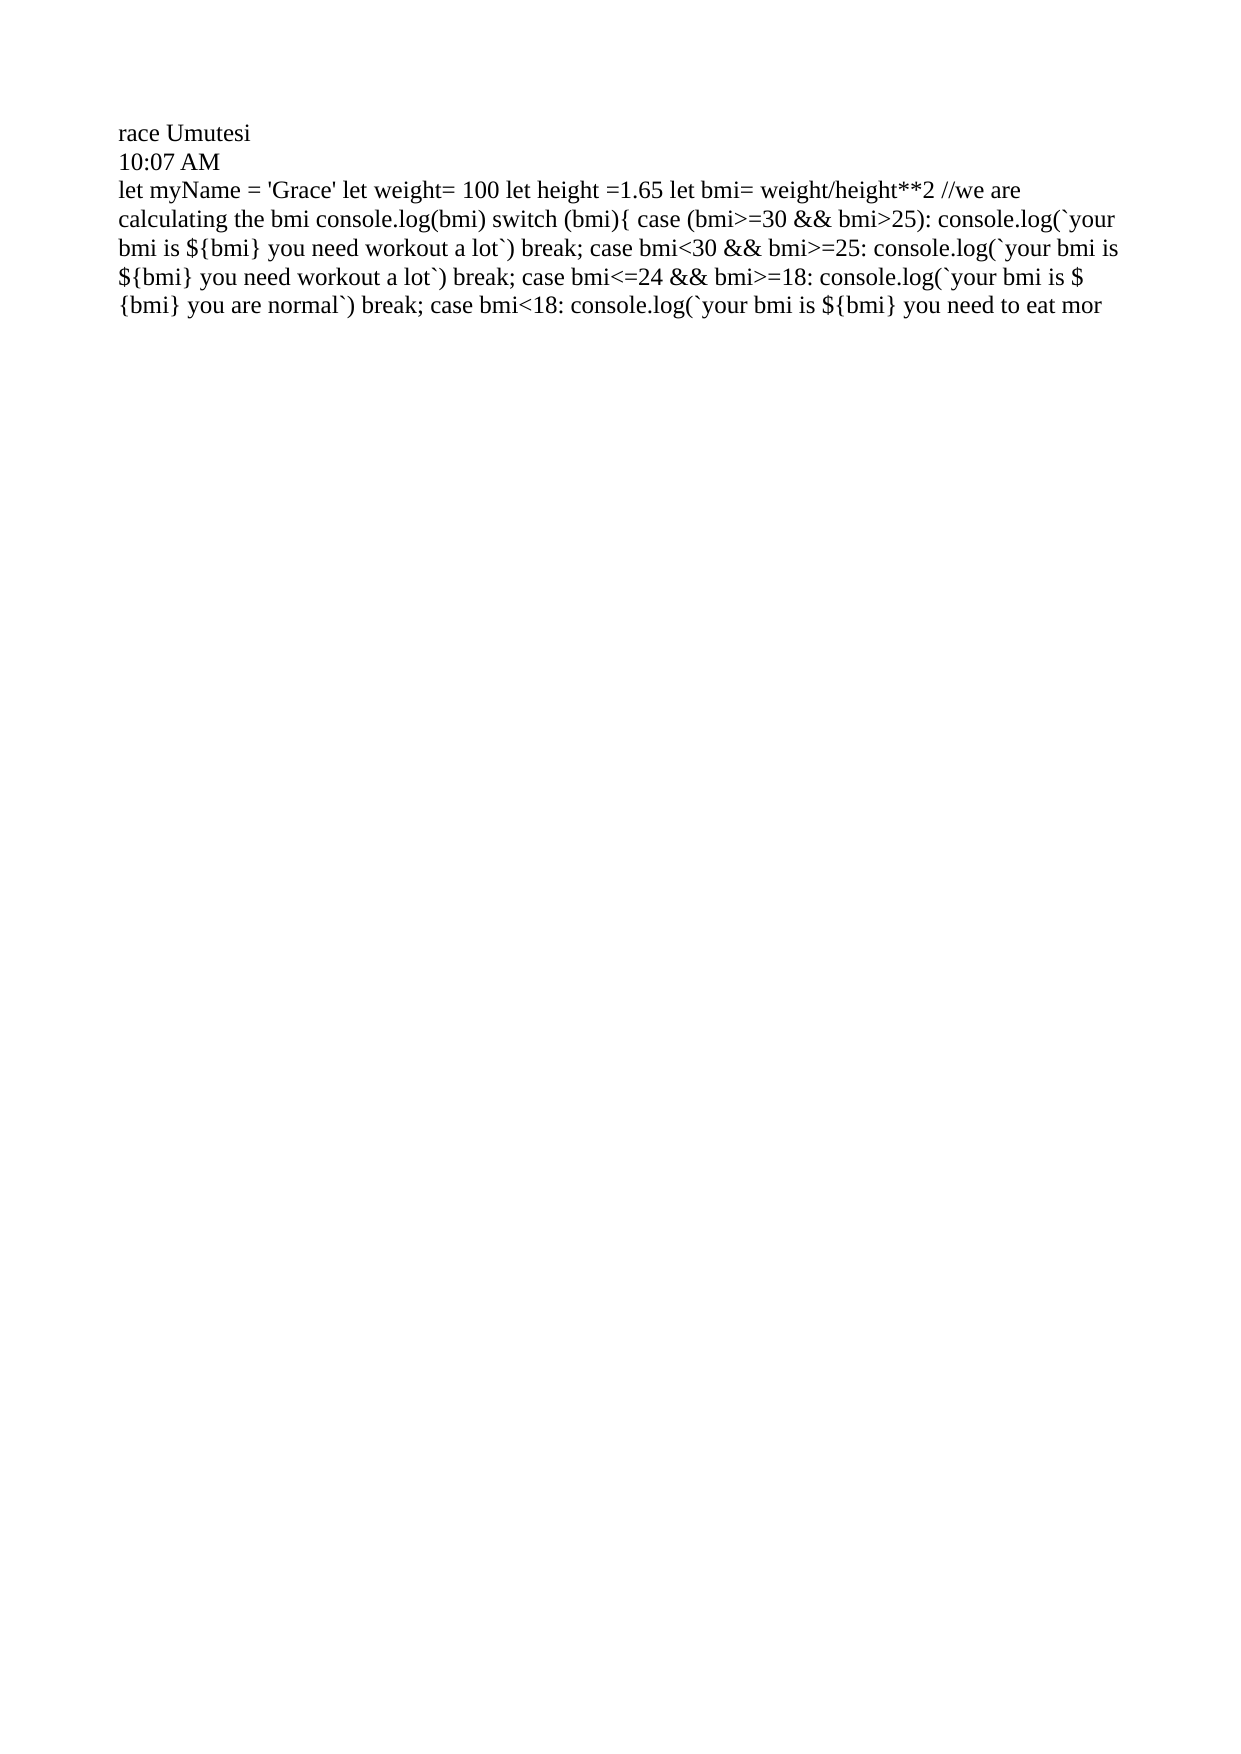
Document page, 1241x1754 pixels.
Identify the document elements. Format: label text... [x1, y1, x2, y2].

text race Umutesi [118, 118, 1122, 147]
text let myName = 'Grace' let weight= 100 let height =1.65 let bmi= weight/height**2 //we are calculating the bmi console.log(bmi) switch (bmi){ case (bmi>=30 && bmi>25): console.log(`your bmi is ${bmi} you need workout a lot`) break; case bmi<30 && bmi>=25: console.log(`your bmi is ${bmi} you need workout a lot`) break; case bmi<=24 && bmi>=18: console.log(`your bmi is ${bmi} you are normal`) break; case bmi<18: console.log(`your bmi is ${bmi} you need to eat mor [118, 176, 1122, 319]
text 10:07 AM [118, 147, 1122, 176]
